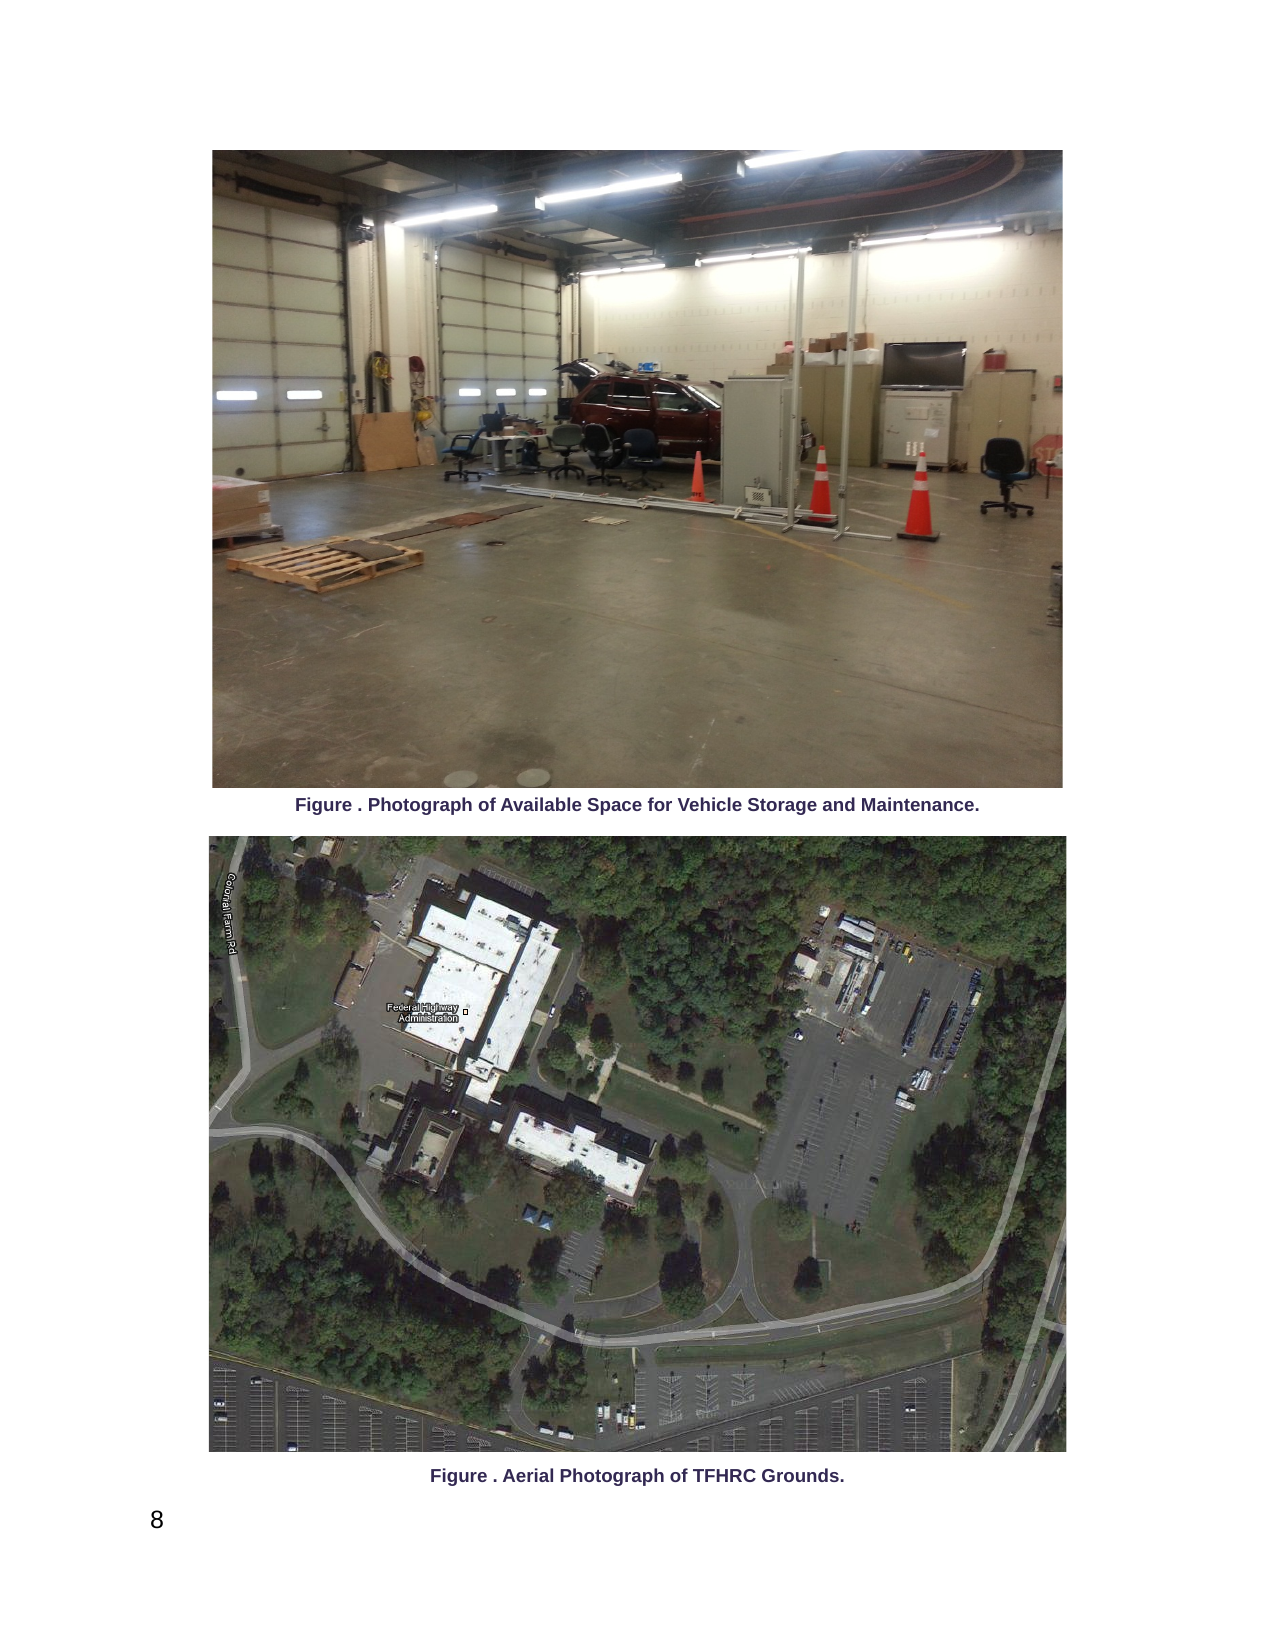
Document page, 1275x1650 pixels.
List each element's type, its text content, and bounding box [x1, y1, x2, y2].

text Figure . Photograph of Available Space for Vehicle Storage and Maintenance. [150, 794, 1125, 816]
picture [212, 150, 1063, 788]
text Figure . Aerial Photograph of TFHRC Grounds. [150, 1464, 1125, 1486]
picture [208, 836, 1067, 1452]
